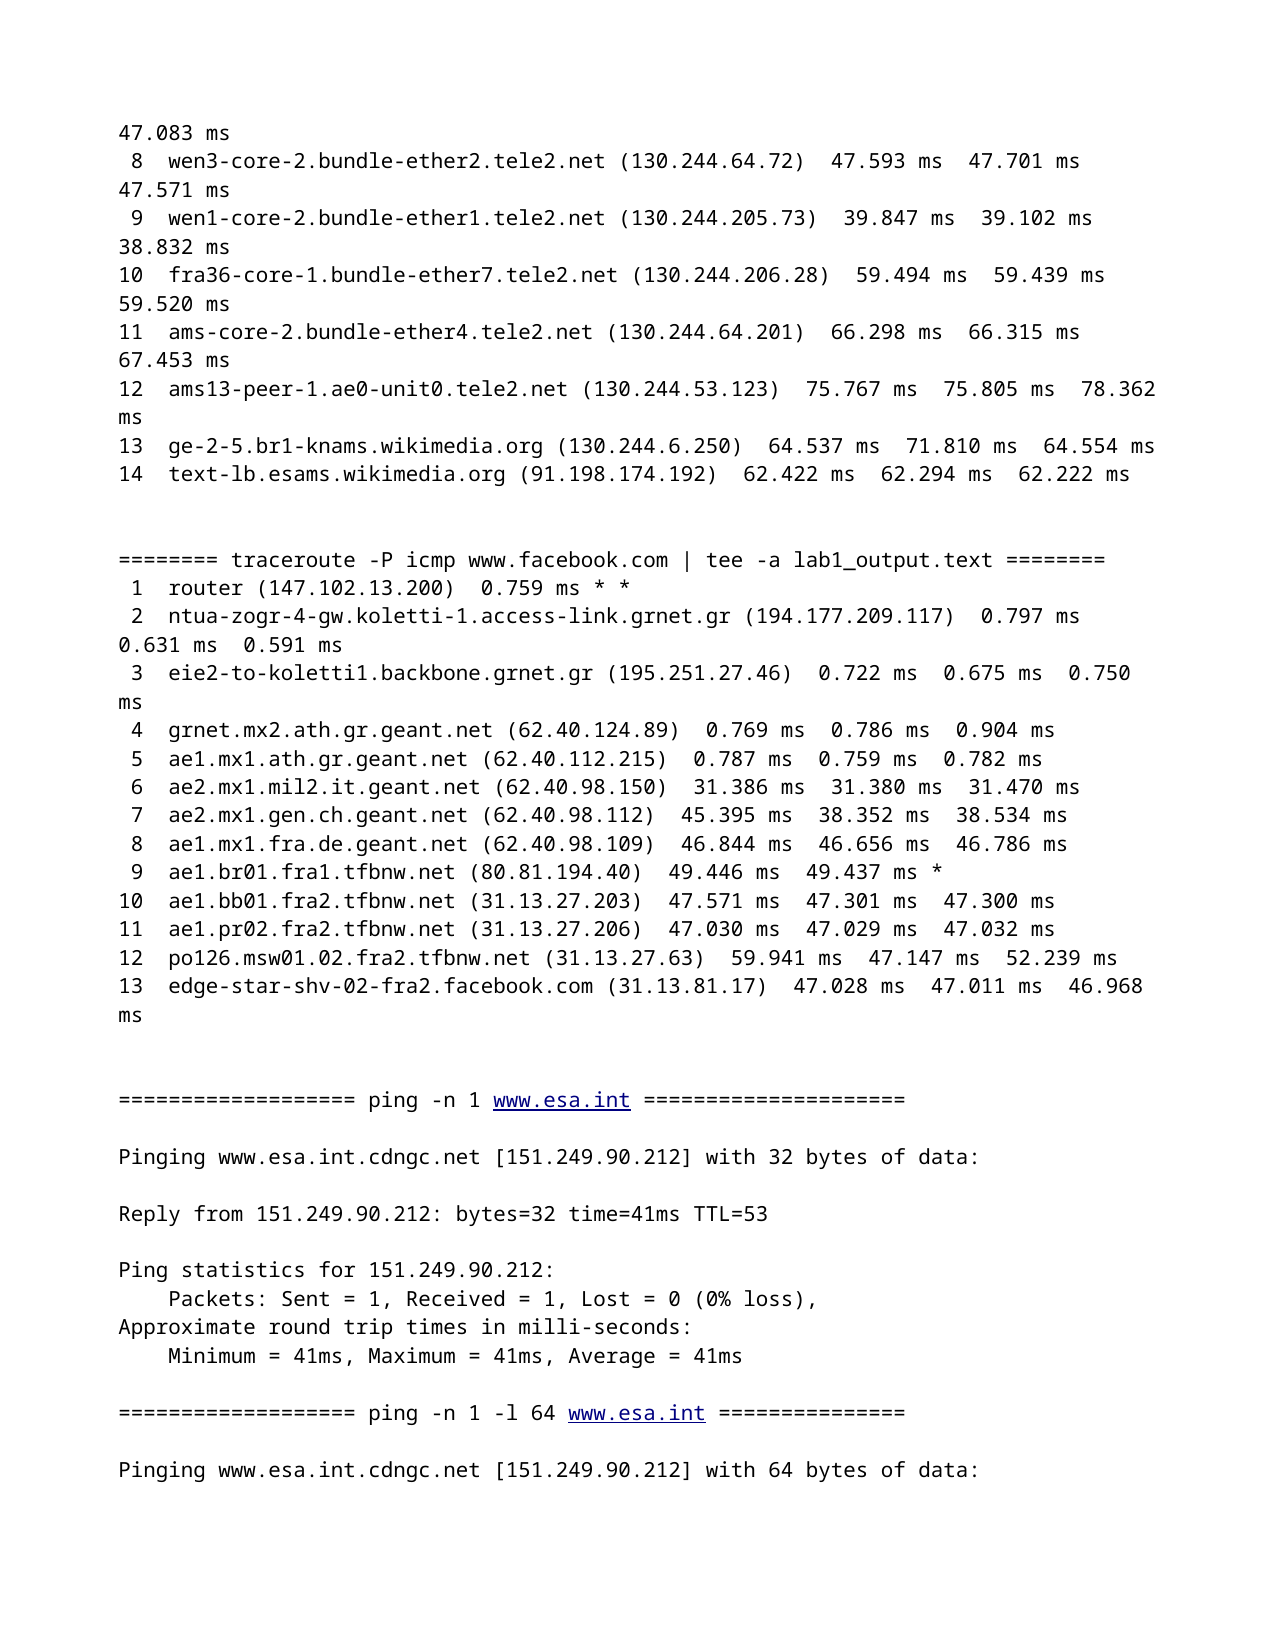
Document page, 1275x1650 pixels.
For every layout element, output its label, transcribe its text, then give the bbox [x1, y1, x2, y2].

text 13 ge-2-5.br1-knams.wikimedia.org (130.244.6.250) 64.537 ms 71.810 ms 64.554 ms [118, 431, 1157, 459]
text 4 grnet.mx2.ath.gr.geant.net (62.40.124.89) 0.769 ms 0.786 ms 0.904 ms [118, 715, 1157, 744]
text Pinging www.esa.int.cdngc.net [151.249.90.212] with 64 bytes of data: [118, 1455, 1157, 1483]
text 1 router (147.102.13.200) 0.759 ms * * [118, 573, 1157, 602]
text Minimum = 41ms, Maximum = 41ms, Average = 41ms [118, 1341, 1157, 1369]
text 8 wen3-core-2.bundle-ether2.tele2.net (130.244.64.72) 47.593 ms 47.701 ms 47.571 ms [118, 147, 1157, 203]
text 6 ae2.mx1.mil2.it.geant.net (62.40.98.150) 31.386 ms 31.380 ms 31.470 ms [118, 772, 1157, 801]
text =================== ping -n 1 www.esa.int ===================== [118, 1085, 1157, 1113]
text 10 fra36-core-1.bundle-ether7.tele2.net (130.244.206.28) 59.494 ms 59.439 ms 59.520 ms [118, 260, 1157, 317]
text 3 eie2-to-koletti1.backbone.grnet.gr (195.251.27.46) 0.722 ms 0.675 ms 0.750 ms [118, 658, 1157, 715]
text 10 ae1.bb01.fra2.tfbnw.net (31.13.27.203) 47.571 ms 47.301 ms 47.300 ms [118, 886, 1157, 914]
text 7 ae2.mx1.gen.ch.geant.net (62.40.98.112) 45.395 ms 38.352 ms 38.534 ms [118, 801, 1157, 829]
text Reply from 151.249.90.212: bytes=32 time=41ms TTL=53 [118, 1199, 1157, 1227]
text 11 ae1.pr02.fra2.tfbnw.net (31.13.27.206) 47.030 ms 47.029 ms 47.032 ms [118, 914, 1157, 943]
text 14 text-lb.esams.wikimedia.org (91.198.174.192) 62.422 ms 62.294 ms 62.222 ms [118, 459, 1157, 488]
text 2 ntua-zogr-4-gw.koletti-1.access-link.grnet.gr (194.177.209.117) 0.797 ms 0.631 ms 0.591 ms [118, 602, 1157, 658]
text 12 ams13-peer-1.ae0-unit0.tele2.net (130.244.53.123) 75.767 ms 75.805 ms 78.362 ms [118, 374, 1157, 431]
text Approximate round trip times in milli-seconds: [118, 1312, 1157, 1341]
text Ping statistics for 151.249.90.212: [118, 1256, 1157, 1284]
text ======== traceroute -P icmp www.facebook.com | tee -a lab1_output.text ======== [118, 545, 1157, 573]
text 12 po126.msw01.02.fra2.tfbnw.net (31.13.27.63) 59.941 ms 47.147 ms 52.239 ms [118, 943, 1157, 971]
text 5 ae1.mx1.ath.gr.geant.net (62.40.112.215) 0.787 ms 0.759 ms 0.782 ms [118, 744, 1157, 772]
text 8 ae1.mx1.fra.de.geant.net (62.40.98.109) 46.844 ms 46.656 ms 46.786 ms [118, 829, 1157, 857]
text 9 ae1.br01.fra1.tfbnw.net (80.81.194.40) 49.446 ms 49.437 ms * [118, 857, 1157, 886]
text Packets: Sent = 1, Received = 1, Lost = 0 (0% loss), [118, 1284, 1157, 1312]
text 13 edge-star-shv-02-fra2.facebook.com (31.13.81.17) 47.028 ms 47.011 ms 46.968 ms [118, 971, 1157, 1028]
text Pinging www.esa.int.cdngc.net [151.249.90.212] with 32 bytes of data: [118, 1142, 1157, 1170]
text 47.083 ms [118, 118, 1157, 147]
text 11 ams-core-2.bundle-ether4.tele2.net (130.244.64.201) 66.298 ms 66.315 ms 67.453 ms [118, 317, 1157, 374]
text =================== ping -n 1 -l 64 www.esa.int =============== [118, 1398, 1157, 1426]
text 9 wen1-core-2.bundle-ether1.tele2.net (130.244.205.73) 39.847 ms 39.102 ms 38.832 ms [118, 203, 1157, 260]
